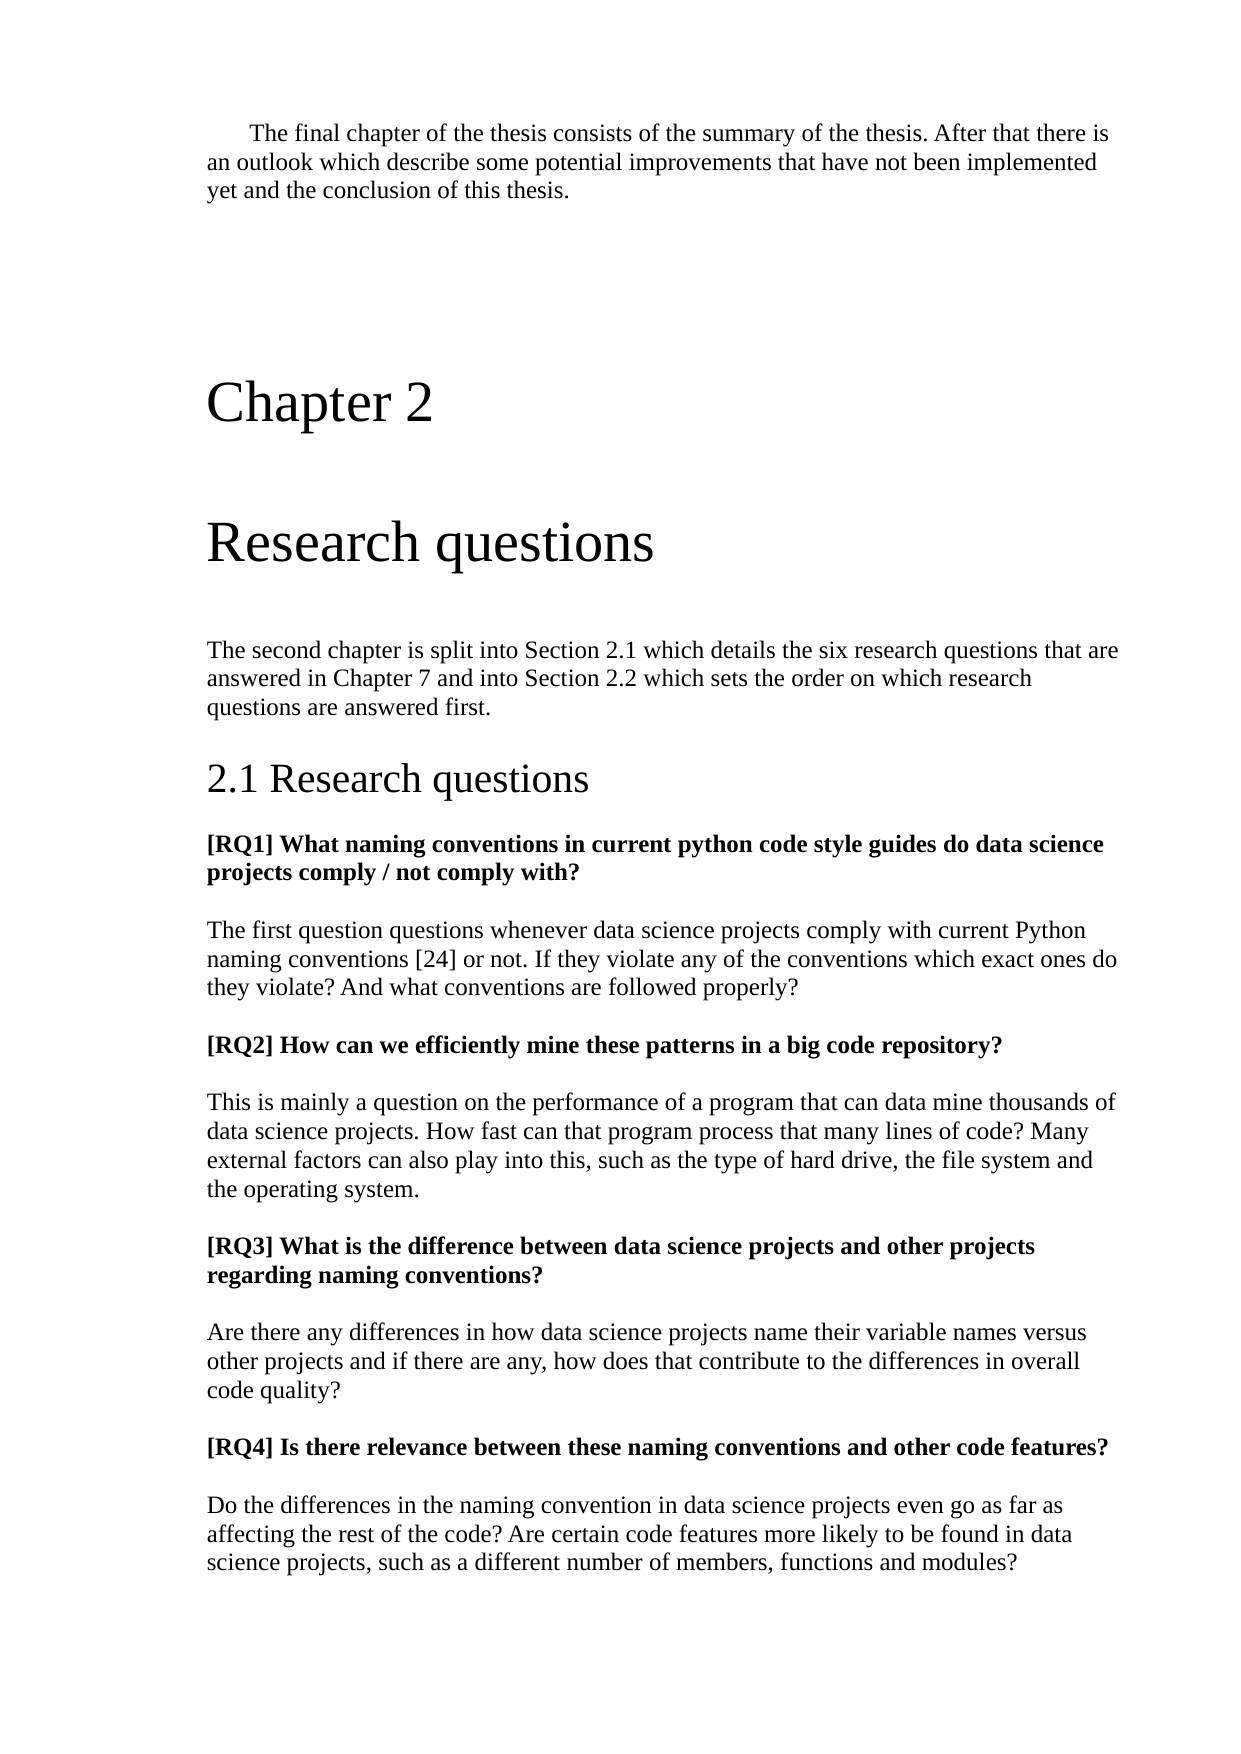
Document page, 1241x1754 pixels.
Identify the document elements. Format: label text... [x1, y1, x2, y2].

text [RQ3] What is the difference between data science projects and other projects regarding naming conventions? [207, 1231, 1122, 1289]
text [RQ2] How can we efficiently mine these patterns in a big code repository? [207, 1030, 1122, 1059]
text [RQ4] Is there relevance between these naming conventions and other code features? [207, 1432, 1122, 1461]
text Are there any differences in how data science projects name their variable names versus other projects and if there are any, how does that contribute to the differences in overall code quality? [207, 1317, 1122, 1404]
text Chapter 2 [207, 367, 1122, 434]
subtitle 2.1 Research questions [207, 754, 1122, 802]
text [RQ1] What naming conventions in current python code style guides do data science projects comply / not comply with? [207, 829, 1122, 886]
text The final chapter of the thesis consists of the summary of the thesis. After that there is an outlook which describe some potential improvements that have not been implemented yet and the conclusion of this thesis. [207, 118, 1122, 204]
text The first question questions whenever data science projects comply with current Python naming conventions [24] or not. If they violate any of the conventions which exact ones do they violate? And what conventions are followed properly? [207, 915, 1122, 1001]
text The second chapter is split into Section 2.1 which details the six research questions that are answered in Chapter 7 and into Section 2.2 which sets the order on which research questions are answered first. [207, 635, 1122, 721]
text This is mainly a question on the performance of a program that can data mine thousands of data science projects. How fast can that program process that many lines of code? Many external factors can also play into this, such as the type of hard drive, the file system and the operating system. [207, 1087, 1122, 1202]
subtitle Research questions [207, 507, 1122, 574]
text Do the differences in the naming convention in data science projects even go as far as affecting the rest of the code? Are certain code features more likely to be found in data science projects, such as a different number of members, functions and modules? [207, 1490, 1122, 1576]
